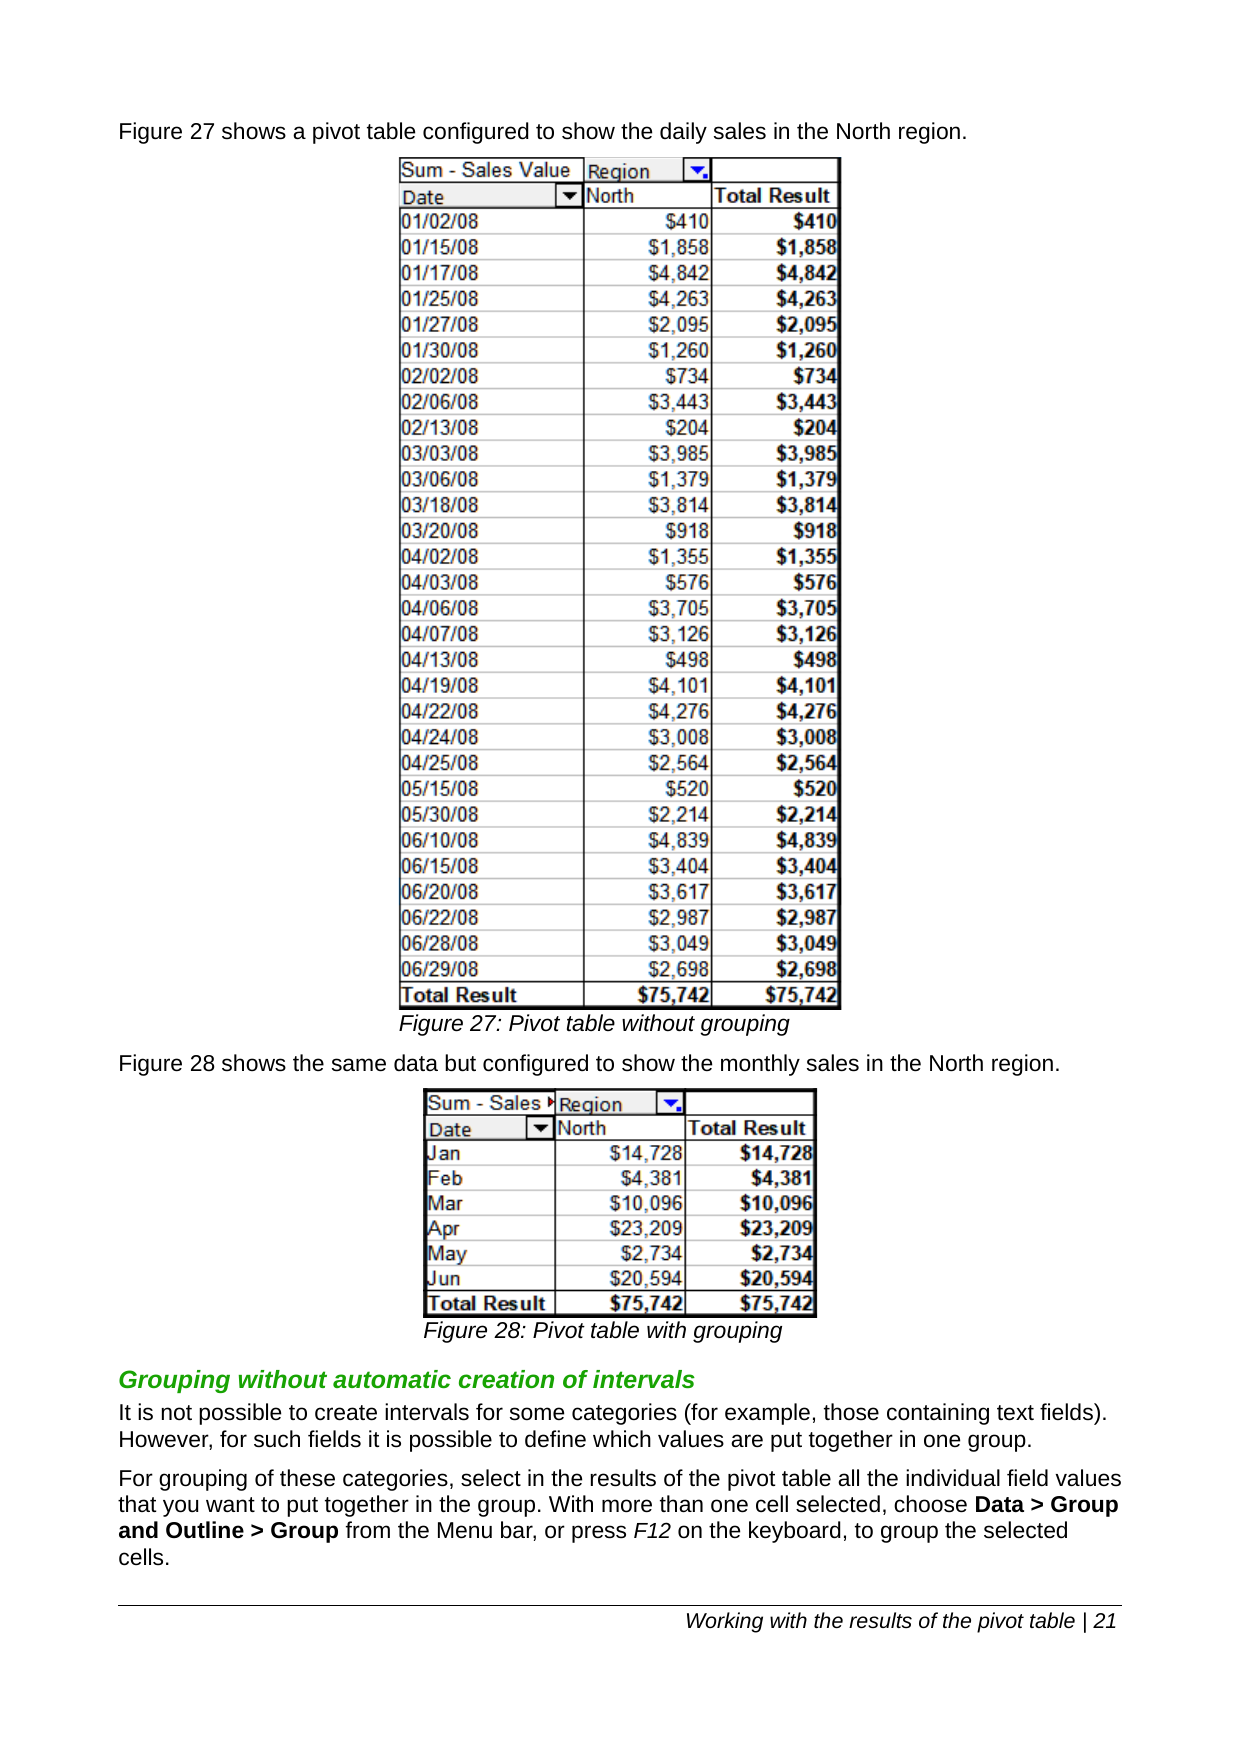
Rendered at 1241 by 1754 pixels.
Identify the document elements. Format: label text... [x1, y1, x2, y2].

text For grouping of these categories, select in the results of the pivot table all the individual field values that you want to put together in the group. With more than one cell selected, choose Data > Group and Outline > Group from the Menu bar, or press F12 on the keyboard, to group the selected cells. [118, 1464, 1122, 1570]
subtitle Grouping without automatic creation of intervals [118, 1364, 1122, 1393]
text Figure 28 shows the same data but configured to show the monthly sales in the North region. [118, 1050, 1122, 1076]
picture [398, 157, 842, 1010]
text Figure 27: Pivot table without grouping [399, 1010, 842, 1036]
picture [423, 1088, 818, 1318]
text Figure 27 shows a pivot table configured to show the daily sales in the North region. [118, 118, 1122, 144]
text It is not possible to create intervals for some categories (for example, those containing text fields). However, for such fields it is possible to define which values are put together in one group. [118, 1399, 1122, 1452]
text Figure 28: Pivot table with grouping [423, 1318, 817, 1344]
